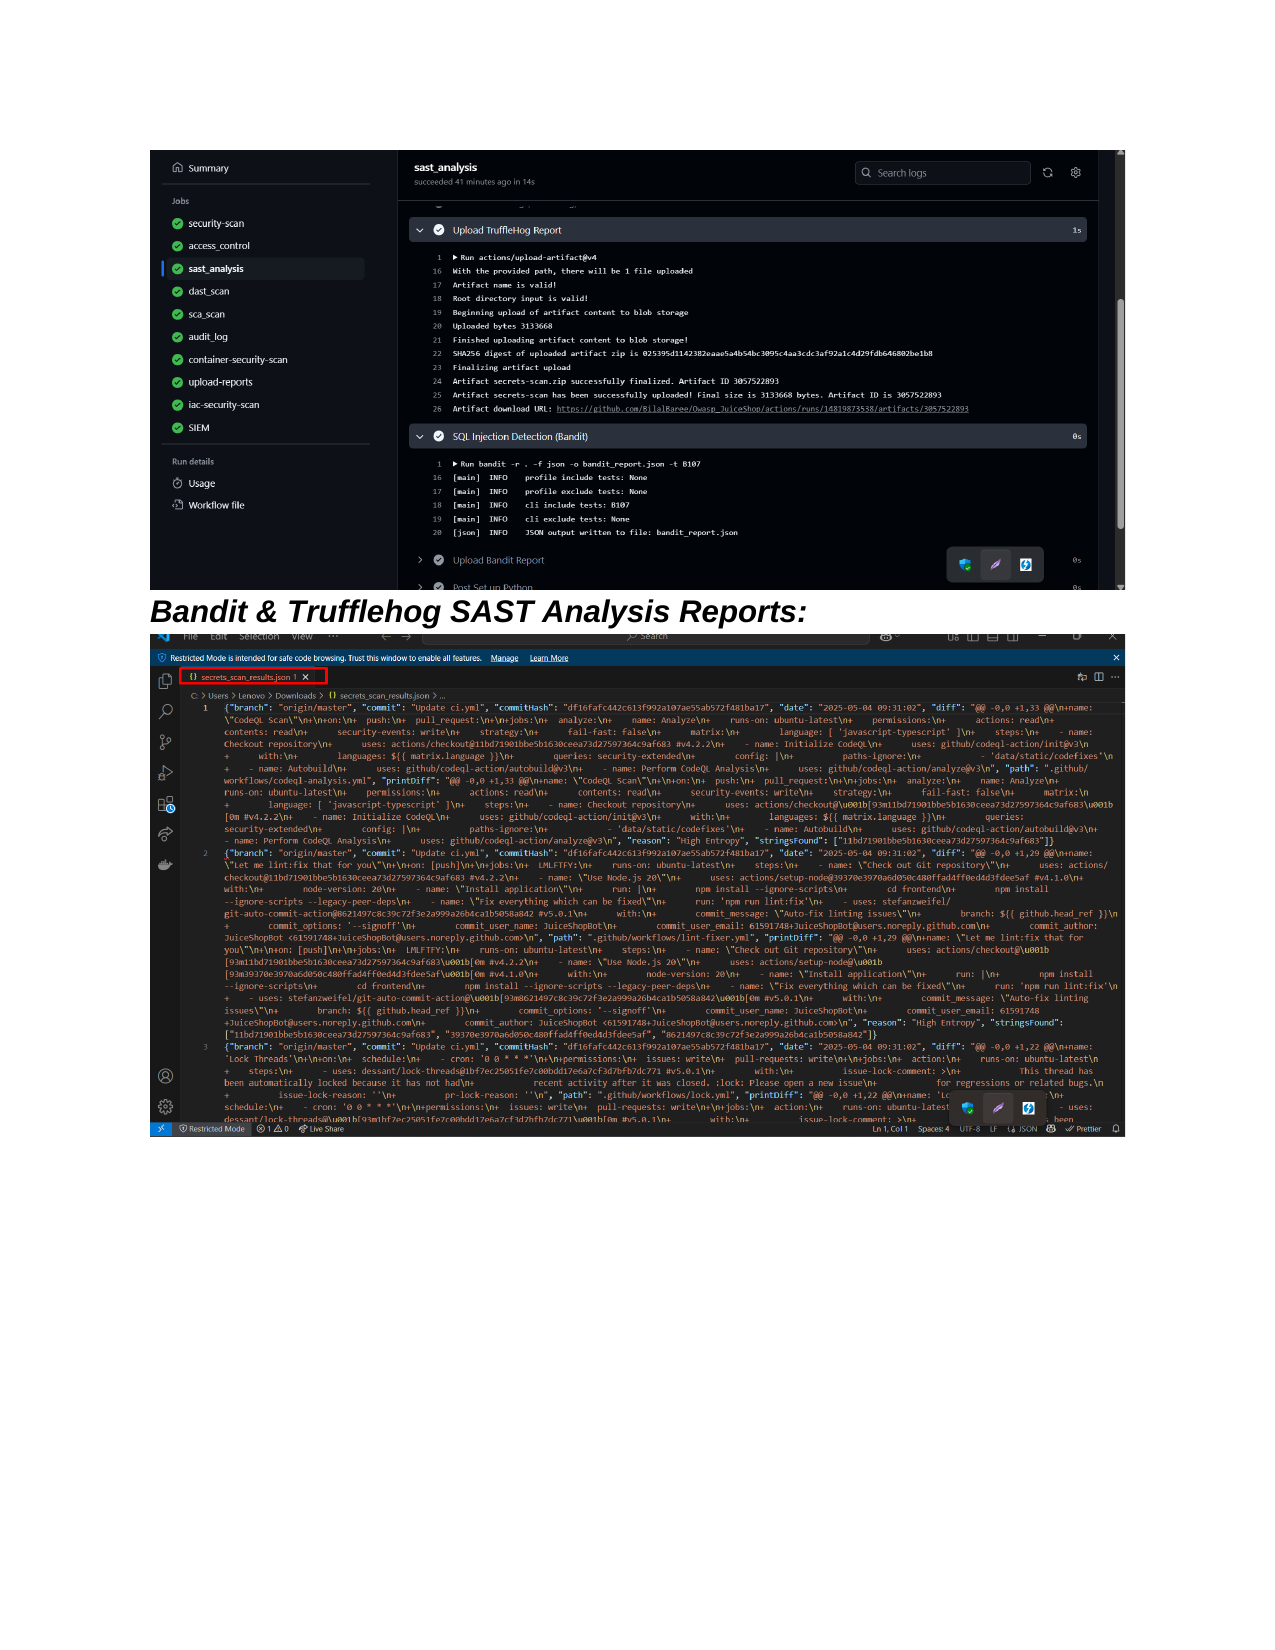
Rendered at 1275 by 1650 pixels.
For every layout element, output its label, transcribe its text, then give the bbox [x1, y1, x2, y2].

picture [150, 150, 1125, 590]
picture [150, 634, 1125, 1137]
text Bandit & Trufflehog SAST Analysis Reports: [150, 593, 1125, 629]
